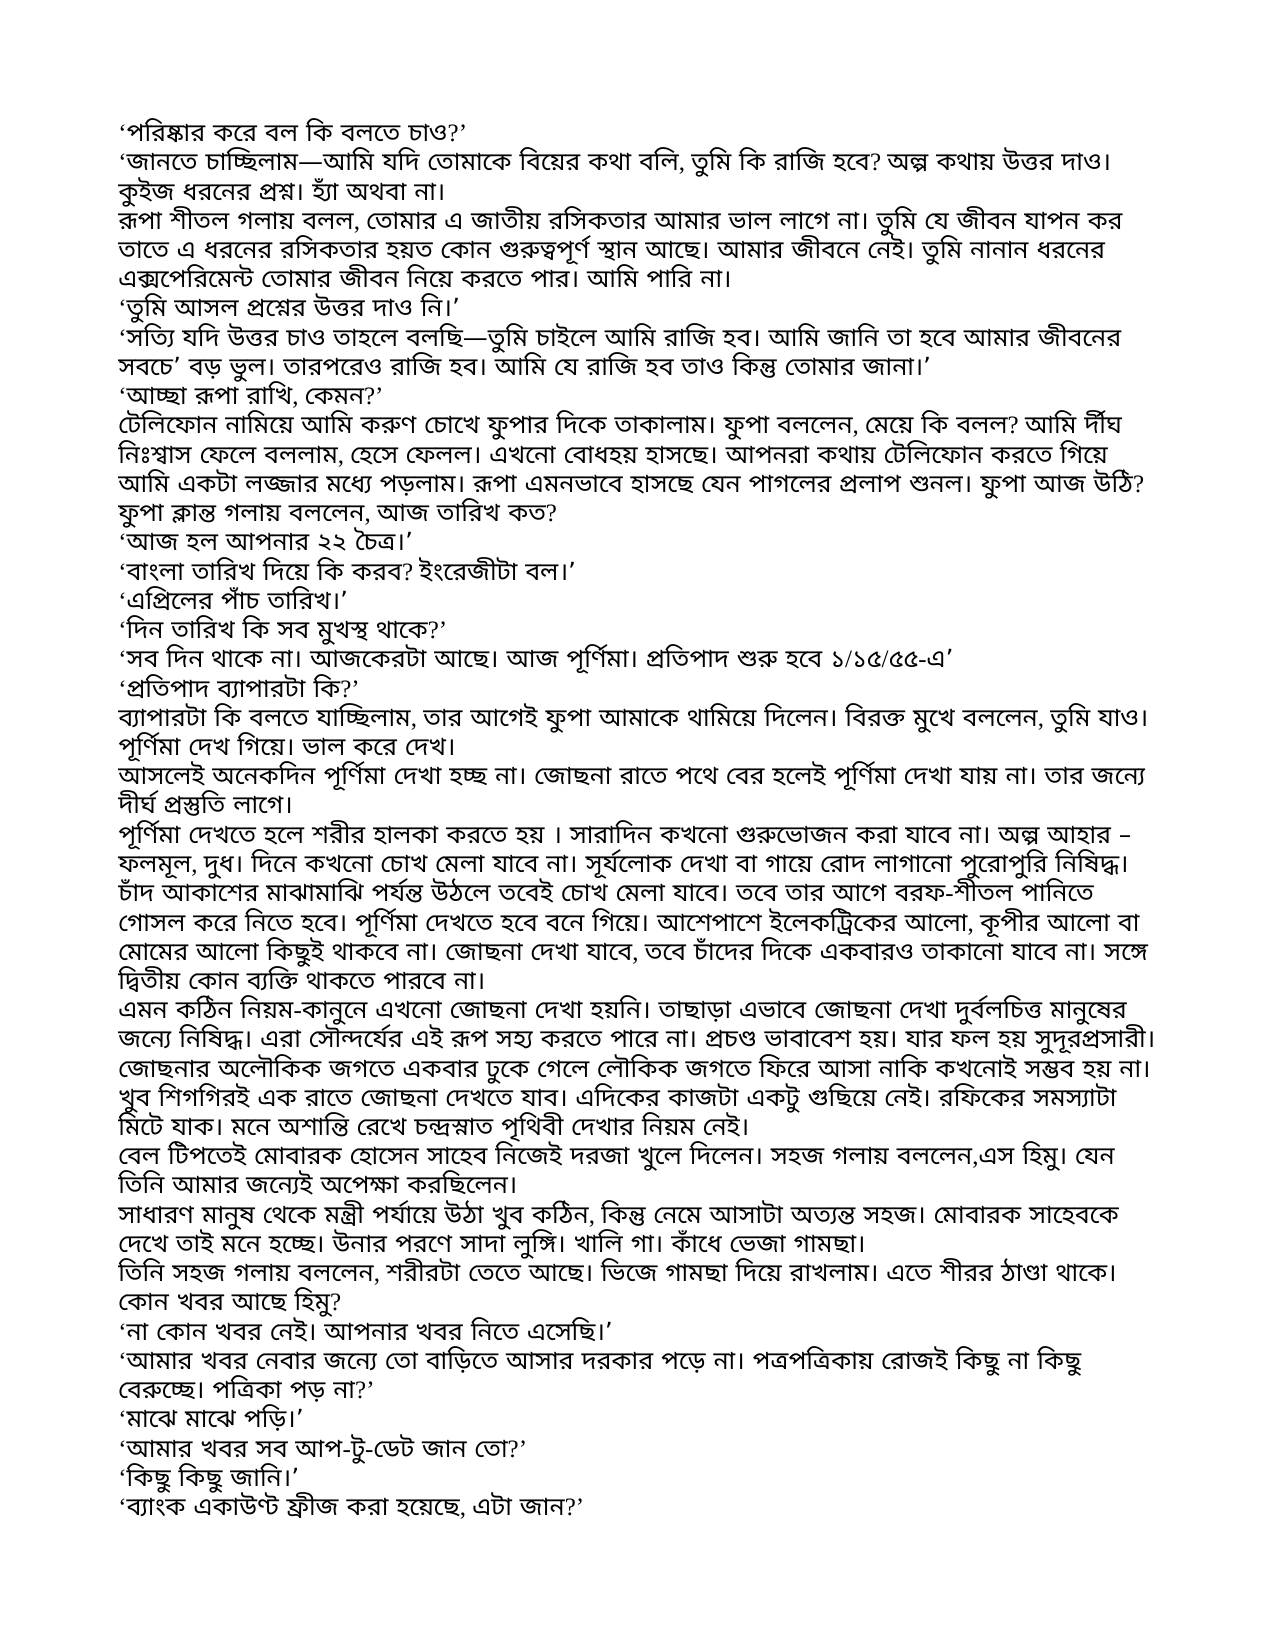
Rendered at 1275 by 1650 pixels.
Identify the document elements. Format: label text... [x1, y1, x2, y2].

text এমন কঠিন নিয়ম-কানুনে এখনো জোছনা দেখা হয়নি। তাছাড়া এভাবে জোছনা দেখা দুর্বলচিত্ত মানুষের জন্যে নিষিদ্ধ। এরা সৌন্দর্যের এই রূপ সহ্য করতে পারে না। প্রচণ্ড ভাবাবেশ হয়। যার ফল হয় সুদূরপ্রসারী। জোছনার অলৌকিক জগতে একবার ঢুকে গেলে লৌকিক জগতে ফিরে আসা নাকি কখনোই সম্ভব হয় না। [118, 995, 1157, 1083]
text পূর্ণিমা দেখতে হলে শরীর হালকা করতে হয় । সারাদিন কখনো গুরুভোজন করা যাবে না। অল্প আহার – ফলমূল, দুধ। দিনে কখনো চোখ মেলা যাবে না। সূর্যলোক দেখা বা গায়ে রোদ লাগানো পুরোপুরি নিষিদ্ধ। চাঁদ আকাশের মাঝামাঝি পর্যন্ত উঠলে তবেই চোখ মেলা যাবে। তবে তার আগে বরফ-শীতল পানিতে গোসল করে নিতে হবে। পূর্ণিমা দেখতে হবে বনে গিয়ে। আশেপাশে ইলেকট্রিকের আলো, কূপীর আলো বা মোমের আলো কিছুই থাকবে না। জোছনা দেখা যাবে, তবে চাঁদের দিকে একবারও তাকানো যাবে না। সঙ্গে দ্বিতীয় কোন ব্যক্তি থাকতে পারবে না। [118, 820, 1157, 995]
text ‘আমার খবর নেবার জন্যে তো বাড়িতে আসার দরকার পড়ে না। পত্রপত্রিকায় রোজই কিছু না কিছু বেরুচ্ছে। পত্রিকা পড় না?’ [118, 1346, 1157, 1404]
text টেলিফোন নামিয়ে আমি করুণ চোখে ফুপার দিকে তাকালাম। ফুপা বললেন, মেয়ে কি বলল? আমি র্দীঘ নিঃশ্বাস ফেলে বললাম, হেসে ফেলল। এখনো বোধহয় হাসছে। আপনরা কথায় টেলিফোন করতে গিয়ে আমি একটা লজ্জার মধ্যে পড়লাম। রূপা এমনভাবে হাসছে যেন পাগলের প্রলাপ শুনল। ফুপা আজ উঠি? [118, 410, 1157, 498]
text ‘কিছু কিছু জানি।’ [129, 1463, 218, 1492]
text ‘আমার খবর সব আপ-টু-ডেট জান তো?’ [353, 1434, 1157, 1463]
text তিনি সহজ গলায় বললেন, শরীরটা তেতে আছে। ভিজে গামছা দিয়ে রাখলাম। এতে শীরর ঠাণ্ডা থাকে। কোন খবর আছে হিমু? [118, 1258, 1157, 1317]
text সাধারণ মানুষ থেকে মন্ত্রী পর্যায়ে উঠা খুব কঠিন, কিন্তু নেমে আসাটা অত্যন্ত সহজ। মোবারক সাহেবকে দেখে তাই মনে হচ্ছে। উনার পরণে সাদা লুঙ্গি। খালি গা। কাঁধে ভেজা গামছা। [118, 1200, 1157, 1258]
text ‘আমার খবর সব আপ-টু-ডেট জান তো?’ [118, 1434, 361, 1463]
text ‘কিছু কিছু জানি।’ [118, 1463, 166, 1492]
text খুব শিগগিরই এক রাতে জোছনা দেখতে যাব। এদিকের কাজটা একটু গুছিয়ে নেই। রফিকের সমস্যাটা মিটে যাক। মনে অশান্তি রেখে চন্দ্রস্নাত পৃথিবী দেখার নিয়ম নেই। [118, 1083, 1157, 1141]
text ‘আচ্ছা রূপা রাখি, কেমন?’ [118, 381, 1157, 410]
text ‘এপ্রিলের পাঁচ তারিখ।’ [118, 586, 1157, 615]
text বেল টিপতেই মোবারক হোসেন সাহেব নিজেই দরজা খুলে দিলেন। সহজ গলায় বললেন,এস হিমু। যেন তিনি আমার জন্যেই অপেক্ষা করছিলেন। [118, 1141, 1157, 1200]
text ‘তুমি আসল প্রশ্নের উত্তর দাও নি।’ [118, 293, 1157, 323]
text ‘সব দিন থাকে না। আজকেরটা আছে। আজ পূর্ণিমা। প্রতিপাদ শুরু হবে ১/১৫/৫৫-এ’ [118, 644, 1157, 674]
text ব্যাপারটা কি বলতে যাচ্ছিলাম, তার আগেই ফুপা আমাকে থামিয়ে দিলেন। বিরক্ত মুখে বললেন, তুমি যাও। পূর্ণিমা দেখ গিয়ে। ভাল করে দেখ। [118, 703, 1157, 762]
text ‘দিন তারিখ কি সব মুখস্থ থাকে?’ [118, 615, 1157, 644]
text ‘না কোন খবর নেই। আপনার খবর নিতে এসেছি।’ [118, 1317, 1157, 1346]
text ‘বাংলা তারিখ দিয়ে কি করব? ইংরেজীটা বল।’ [118, 557, 1157, 586]
text ‘কিছু কিছু জানি।’ [181, 1463, 1157, 1492]
text ‘সত্যি যদি উত্তর চাও তাহলে বলছি—তুমি চাইলে আমি রাজি হব। আমি জানি তা হবে আমার জীবনের সবচে’ বড় ভুল। তারপরেও রাজি হব। আমি যে রাজি হব তাও কিন্তু তোমার জানা।’ [118, 323, 1157, 381]
text রূপা শীতল গলায় বলল, তোমার এ জাতীয় রসিকতার আমার ভাল লাগে না। তুমি যে জীবন যাপন কর তাতে এ ধরনের রসিকতার হয়ত কোন গুরুত্বপূর্ণ স্থান আছে। আমার জীবনে নেই। তুমি নানান ধরনের এক্সপেরিমেন্ট তোমার জীবন নিয়ে করতে পার। আমি পারি না। [118, 206, 1157, 293]
text আসলেই অনেকদিন পূর্ণিমা দেখা হচ্ছ না। জোছনা রাতে পথে বের হলেই পূর্ণিমা দেখা যায় না। তার জন্যে দীর্ঘ প্রস্তুতি লাগে। [118, 762, 1157, 820]
text ‘আজ হল আপনার ২২ চৈত্র।’ [118, 527, 1157, 557]
text ‘প্রতিপাদ ব্যাপারটা কি?’ [118, 674, 1157, 703]
text ‘ব্যাংক একাউণ্ট ফ্রীজ করা হয়েছে, এটা জান?’ [118, 1492, 1157, 1522]
text ‘জানতে চাচ্ছিলাম—আমি যদি তোমাকে বিয়ের কথা বলি, তুমি কি রাজি হবে? অল্প কথায় উত্তর দাও। কুইজ ধরনের প্রশ্ন। হ্যাঁ অথবা না। [118, 147, 1157, 206]
text ‘পরিষ্কার করে বল কি বলতে চাও?’ [118, 118, 1157, 147]
text ফুপা ক্লান্ত গলায় বললেন, আজ তারিখ কত? [118, 498, 1157, 527]
text ‘মাঝে মাঝে পড়ি।’ [118, 1404, 1157, 1434]
